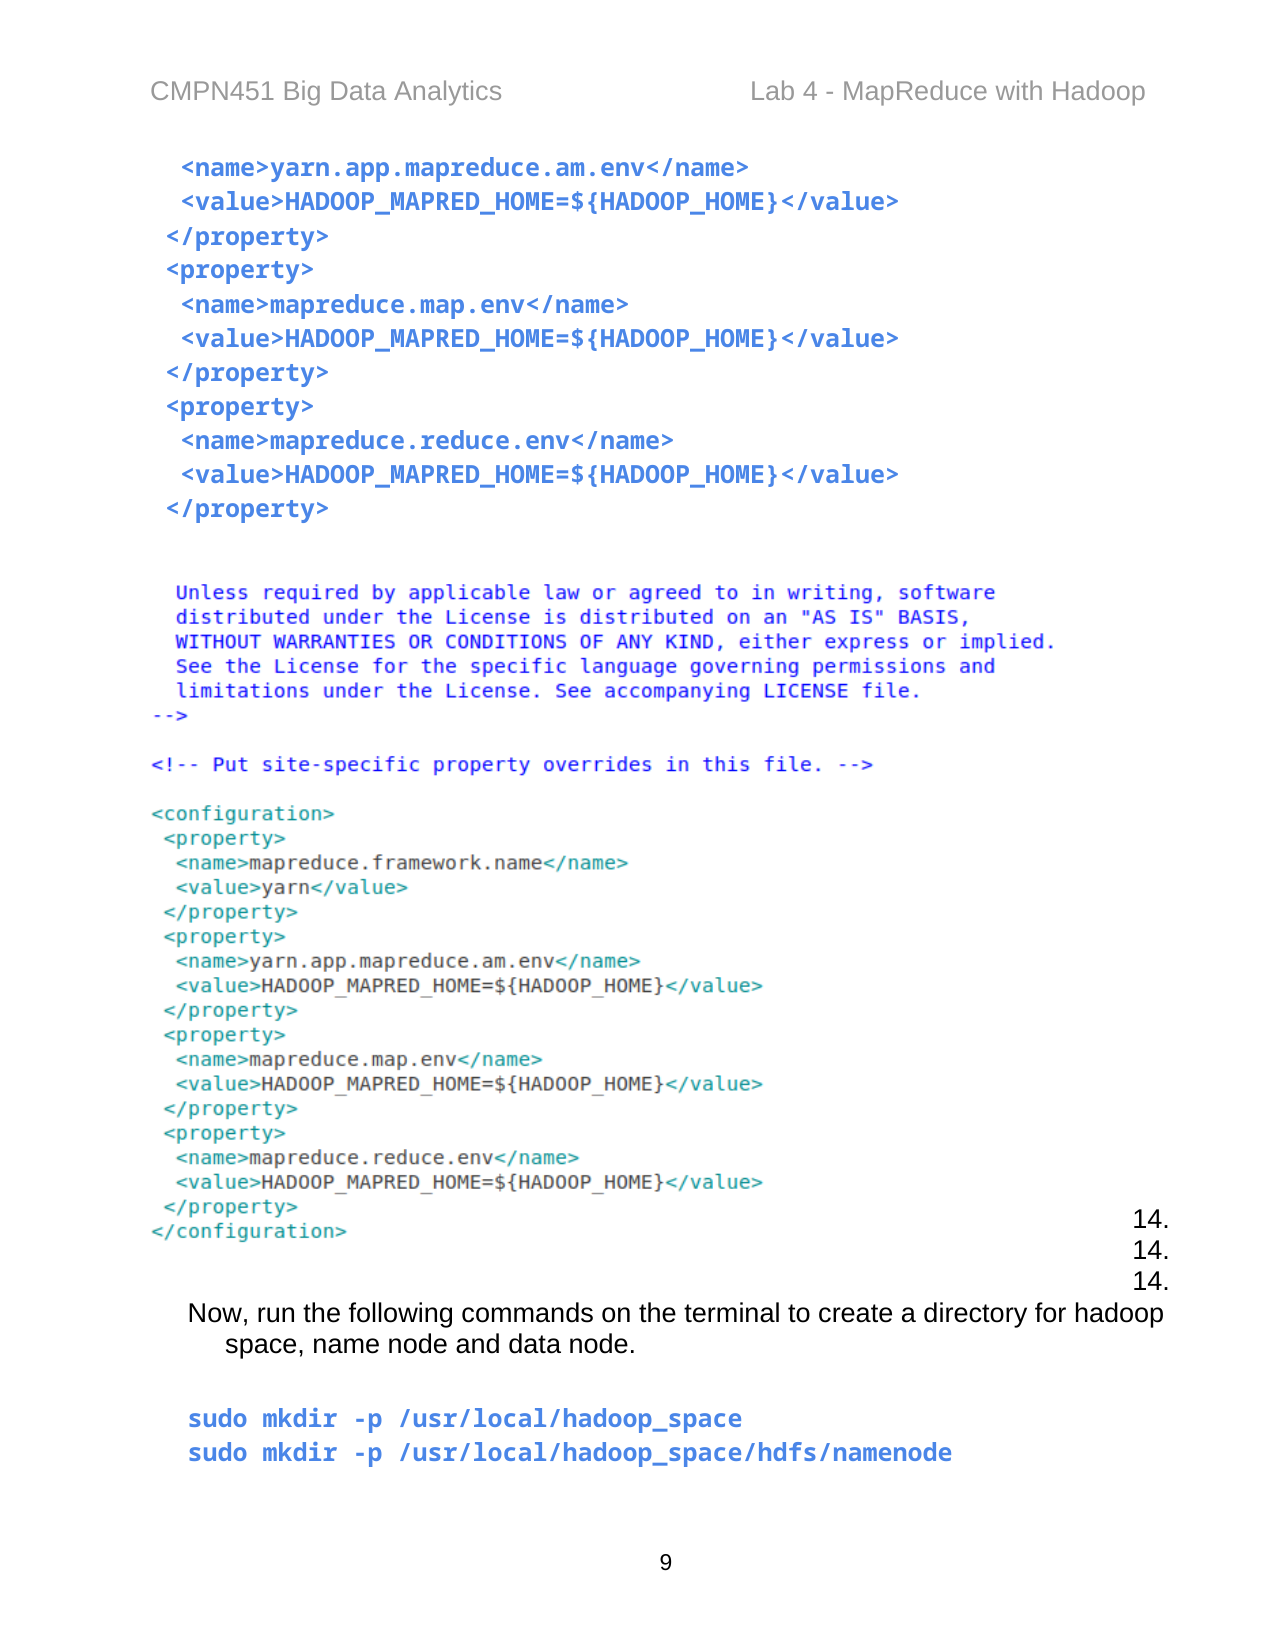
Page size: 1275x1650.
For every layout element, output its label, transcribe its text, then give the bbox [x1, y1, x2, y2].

text <value>HADOOP_MAPRED_HOME=${HADOOP_HOME}</value> [150, 457, 1181, 491]
list sudo mkdir -p /usr/local/hadoop_space/hdfs/namenode [187, 1435, 1181, 1469]
list sudo mkdir -p /usr/local/hadoop_space [187, 1401, 1181, 1435]
text </property> [150, 354, 1181, 388]
text <property> [150, 252, 1181, 286]
list Now, run the following commands on the terminal to create a directory for hadoop space, name node and data node. [187, 1203, 1181, 1359]
text <value>HADOOP_MAPRED_HOME=${HADOOP_HOME}</value> [150, 320, 1181, 354]
text </property> [150, 218, 1181, 252]
text <name>mapreduce.map.env</name> [150, 286, 1181, 320]
picture [150, 568, 1076, 1264]
text </property> [150, 491, 1181, 525]
text <property> [150, 388, 1181, 422]
text <name>yarn.app.mapreduce.am.env</name> [150, 150, 1181, 184]
text <name>mapreduce.reduce.env</name> [150, 422, 1181, 457]
text <value>HADOOP_MAPRED_HOME=${HADOOP_HOME}</value> [150, 184, 1181, 218]
